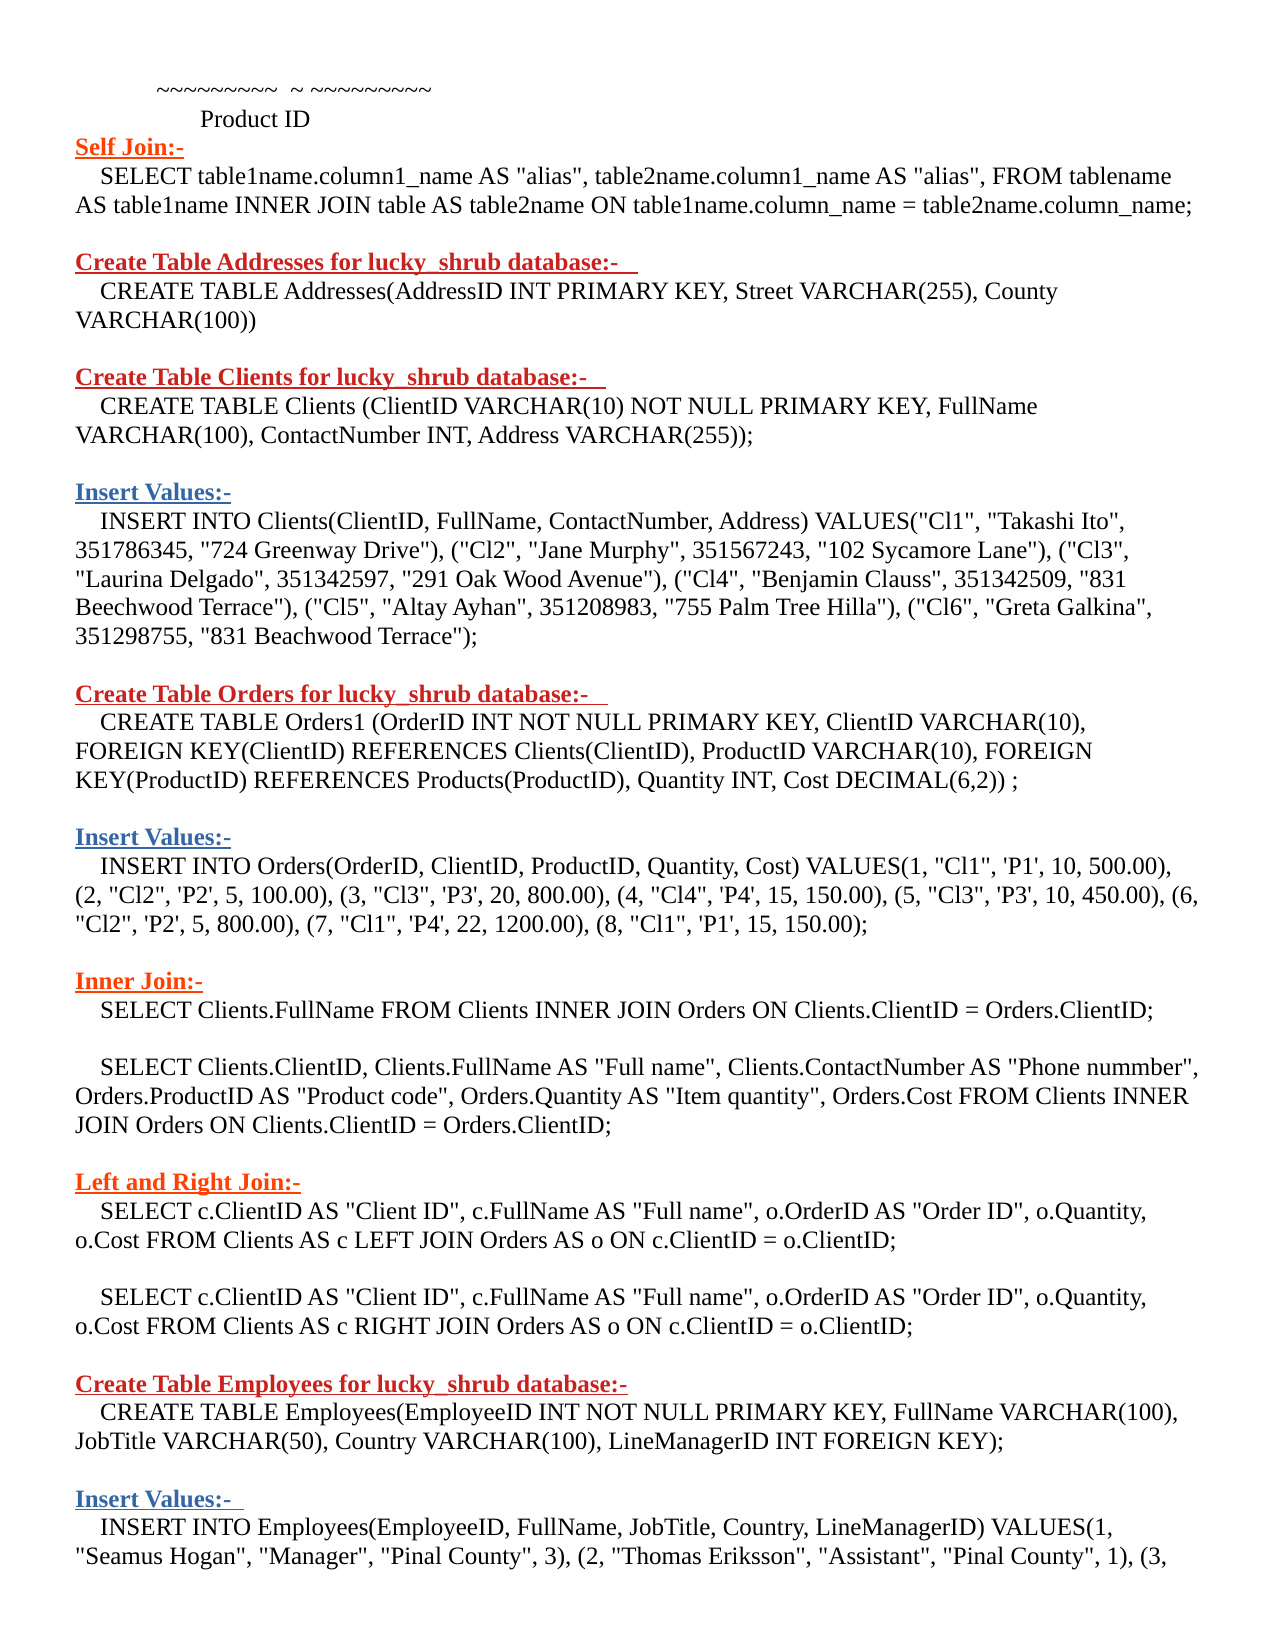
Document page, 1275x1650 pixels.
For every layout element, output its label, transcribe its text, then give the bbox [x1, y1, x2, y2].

text INSERT INTO Orders(OrderID, ClientID, ProductID, Quantity, Cost) VALUES(1, "Cl1", 'P1', 10, 500.00), (2, "Cl2", 'P2', 5, 100.00), (3, "Cl3", 'P3', 20, 800.00), (4, "Cl4", 'P4', 15, 150.00), (5, "Cl3", 'P3', 10, 450.00), (6, "Cl2", 'P2', 5, 800.00), (7, "Cl1", 'P4', 22, 1200.00), (8, "Cl1", 'P1', 15, 150.00); [75, 851, 1200, 937]
text Self Join:- [75, 132, 1200, 161]
text ~~~~~~~~~ ~ ~~~~~~~~~ [75, 75, 1200, 104]
text Create Table Orders for lucky_shrub database:- [75, 679, 1200, 707]
text CREATE TABLE Employees(EmployeeID INT NOT NULL PRIMARY KEY, FullName VARCHAR(100), JobTitle VARCHAR(50), Country VARCHAR(100), LineManagerID INT FOREIGN KEY); [75, 1397, 1200, 1455]
text Left and Right Join:- [75, 1167, 1200, 1196]
text Insert Values:- [75, 1484, 1200, 1512]
text Inner Join:- [75, 966, 1200, 995]
text Insert Values:- [75, 822, 1200, 851]
text Create Table Employees for lucky_shrub database:- [75, 1369, 1200, 1397]
text SELECT table1name.column1_name AS "alias", table2name.column1_name AS "alias", FROM tablename AS table1name INNER JOIN table AS table2name ON table1name.column_name = table2name.column_name; [75, 161, 1200, 219]
text Create Table Addresses for lucky_shrub database:- [75, 247, 1200, 276]
text CREATE TABLE Clients (ClientID VARCHAR(10) NOT NULL PRIMARY KEY, FullName VARCHAR(100), ContactNumber INT, Address VARCHAR(255)); [75, 391, 1200, 449]
text CREATE TABLE Addresses(AddressID INT PRIMARY KEY, Street VARCHAR(255), County VARCHAR(100)) [75, 276, 1200, 334]
text SELECT c.ClientID AS "Client ID", c.FullName AS "Full name", o.OrderID AS "Order ID", o.Quantity, o.Cost FROM Clients AS c LEFT JOIN Orders AS o ON c.ClientID = o.ClientID; [75, 1196, 1200, 1254]
text INSERT INTO Clients(ClientID, FullName, ContactNumber, Address) VALUES("Cl1", "Takashi Ito", 351786345, "724 Greenway Drive"), ("Cl2", "Jane Murphy", 351567243, "102 Sycamore Lane"), ("Cl3", "Laurina Delgado", 351342597, "291 Oak Wood Avenue"), ("Cl4", "Benjamin Clauss", 351342509, "831 Beechwood Terrace"), ("Cl5", "Altay Ayhan", 351208983, "755 Palm Tree Hilla"), ("Cl6", "Greta Galkina", 351298755, "831 Beachwood Terrace"); [75, 506, 1200, 650]
text SELECT Clients.FullName FROM Clients INNER JOIN Orders ON Clients.ClientID = Orders.ClientID; [75, 995, 1200, 1024]
text Insert Values:- [75, 477, 1200, 506]
text Product ID [75, 104, 1200, 132]
text INSERT INTO Employees(EmployeeID, FullName, JobTitle, Country, LineManagerID) VALUES(1, "Seamus Hogan", "Manager", "Pinal County", 3), (2, "Thomas Eriksson", "Assistant", "Pinal County", 1), (3, [75, 1512, 1200, 1570]
text SELECT c.ClientID AS "Client ID", c.FullName AS "Full name", o.OrderID AS "Order ID", o.Quantity, o.Cost FROM Clients AS c RIGHT JOIN Orders AS o ON c.ClientID = o.ClientID; [75, 1282, 1200, 1340]
text SELECT Clients.ClientID, Clients.FullName AS "Full name", Clients.ContactNumber AS "Phone nummber", Orders.ProductID AS "Product code", Orders.Quantity AS "Item quantity", Orders.Cost FROM Clients INNER JOIN Orders ON Clients.ClientID = Orders.ClientID; [75, 1052, 1200, 1139]
text Create Table Clients for lucky_shrub database:- [75, 362, 1200, 391]
text CREATE TABLE Orders1 (OrderID INT NOT NULL PRIMARY KEY, ClientID VARCHAR(10), FOREIGN KEY(ClientID) REFERENCES Clients(ClientID), ProductID VARCHAR(10), FOREIGN KEY(ProductID) REFERENCES Products(ProductID), Quantity INT, Cost DECIMAL(6,2)) ; [75, 707, 1200, 794]
